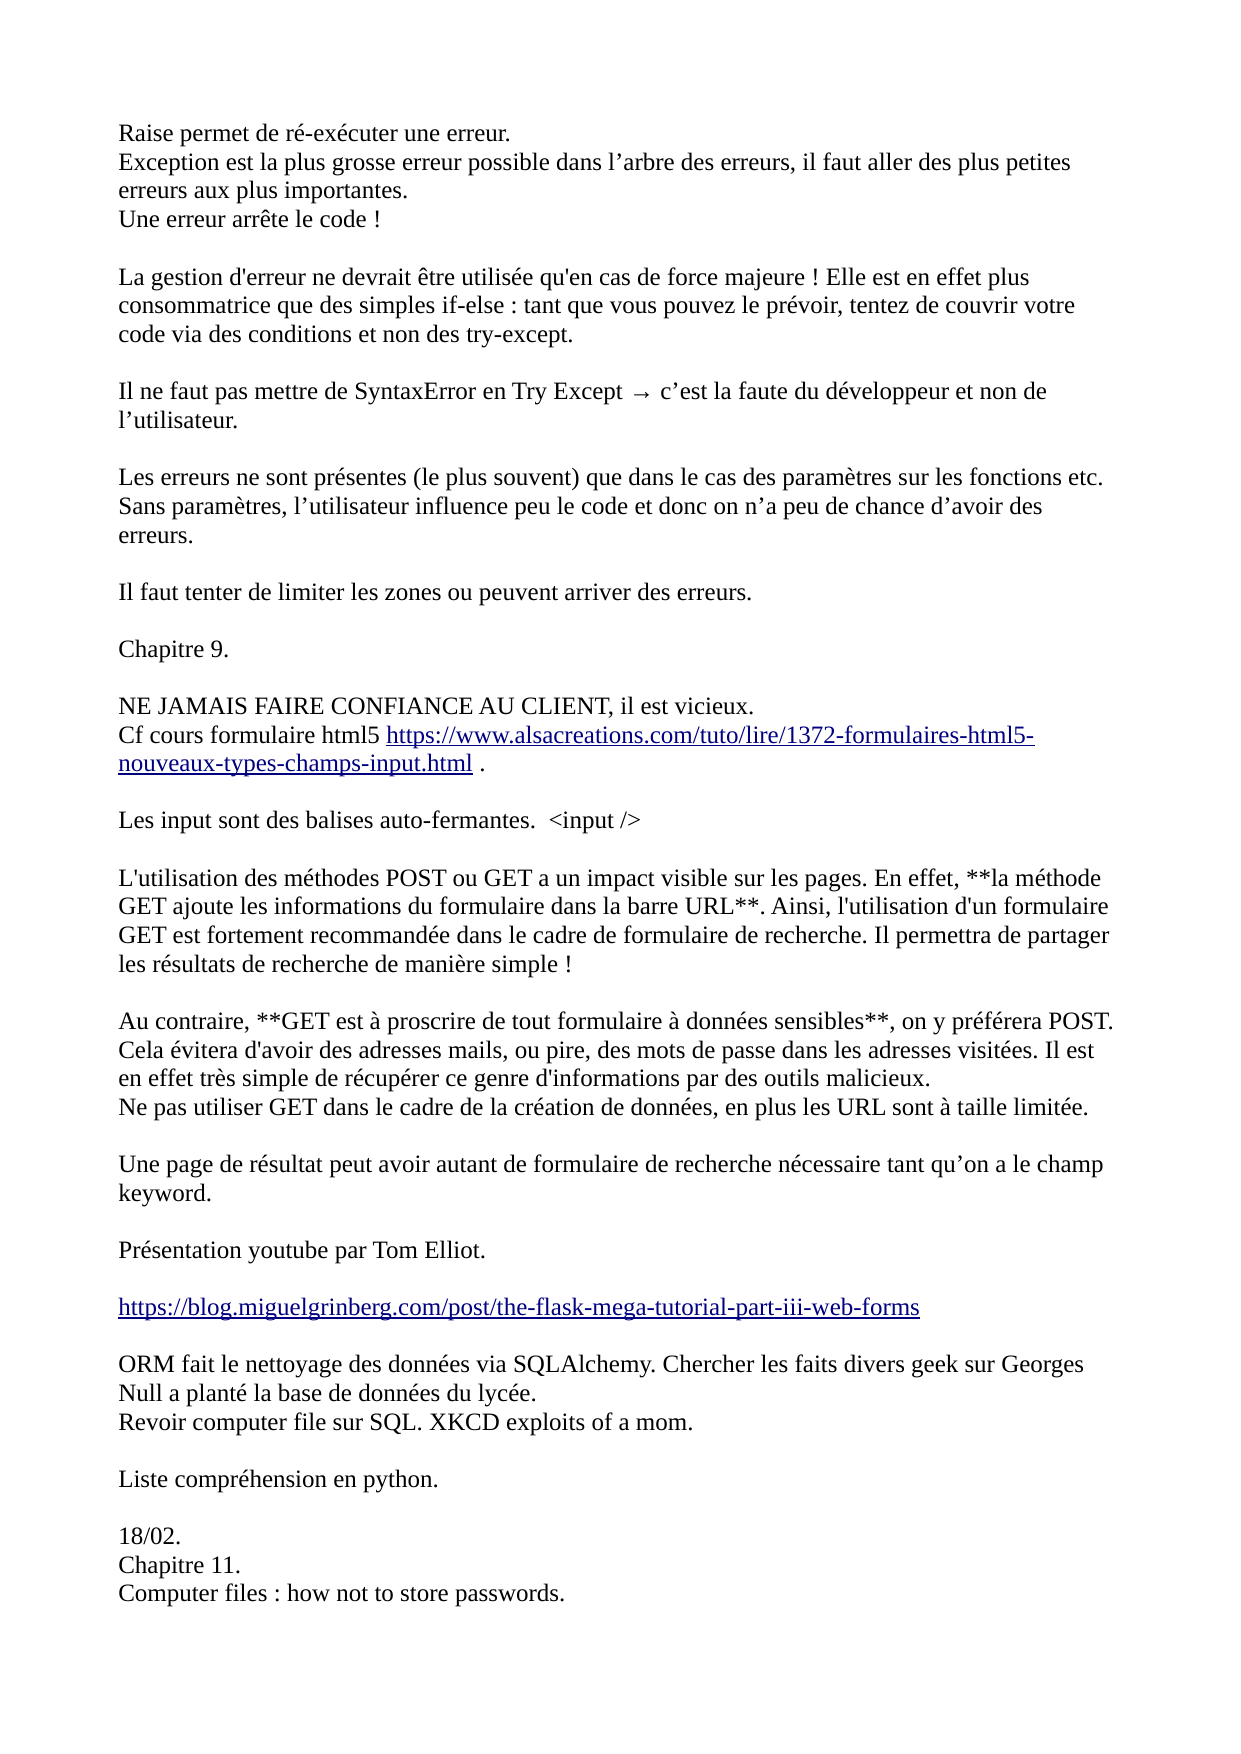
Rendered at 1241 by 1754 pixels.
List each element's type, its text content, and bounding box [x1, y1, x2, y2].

text Une erreur arrête le code ! [118, 204, 1122, 233]
text Computer files : how not to store passwords. [118, 1578, 1122, 1607]
text Il faut tenter de limiter les zones ou peuvent arriver des erreurs. [118, 577, 1122, 606]
text Les erreurs ne sont présentes (le plus souvent) que dans le cas des paramètres sur les fonctions etc. Sans paramètres, l’utilisateur influence peu le code et donc on n’a peu de chance d’avoir des erreurs. [118, 462, 1122, 548]
text Ne pas utiliser GET dans le cadre de la création de données, en plus les URL sont à taille limitée. [118, 1092, 1122, 1121]
text Liste compréhension en python. [118, 1464, 1122, 1493]
text Cf cours formulaire html5 https://www.alsacreations.com/tuto/lire/1372-formulaires-html5-nouveaux-types-champs-input.html . [118, 720, 1122, 777]
text Les input sont des balises auto-fermantes. <input /> [118, 806, 1122, 834]
text L'utilisation des méthodes POST ou GET a un impact visible sur les pages. En effet, **la méthode GET ajoute les informations du formulaire dans la barre URL**. Ainsi, l'utilisation d'un formulaire GET est fortement recommandée dans le cadre de formulaire de recherche. Il permettra de partager les résultats de recherche de manière simple ! [118, 863, 1122, 978]
text Chapitre 11. [118, 1550, 1122, 1578]
text Au contraire, **GET est à proscrire de tout formulaire à données sensibles**, on y préférera POST. Cela évitera d'avoir des adresses mails, ou pire, des mots de passe dans les adresses visitées. Il est en effet très simple de récupérer ce genre d'informations par des outils malicieux. [118, 1006, 1122, 1092]
text ORM fait le nettoyage des données via SQLAlchemy. Chercher les faits divers geek sur Georges Null a planté la base de données du lycée. [118, 1349, 1122, 1407]
text NE JAMAIS FAIRE CONFIANCE AU CLIENT, il est vicieux. [118, 691, 1122, 720]
text 18/02. [118, 1521, 1122, 1550]
text Raise permet de ré-exécuter une erreur. Exception est la plus grosse erreur possible dans l’arbre des erreurs, il faut aller des plus petites erreurs aux plus importantes. [118, 118, 1122, 204]
text Revoir computer file sur SQL. XKCD exploits of a mom. [118, 1407, 1122, 1436]
text Chapitre 9. [118, 634, 1122, 663]
text https://blog.miguelgrinberg.com/post/the-flask-mega-tutorial-part-iii-web-forms [118, 1292, 1122, 1321]
text Il ne faut pas mettre de SyntaxError en Try Except → c’est la faute du développeur et non de l’utilisateur. [118, 376, 1122, 434]
text Une page de résultat peut avoir autant de formulaire de recherche nécessaire tant qu’on a le champ keyword. [118, 1149, 1122, 1207]
text La gestion d'erreur ne devrait être utilisée qu'en cas de force majeure ! Elle est en effet plus consommatrice que des simples if-else : tant que vous pouvez le prévoir, tentez de couvrir votre code via des conditions et non des try-except. [118, 262, 1122, 348]
text Présentation youtube par Tom Elliot. [118, 1235, 1122, 1264]
